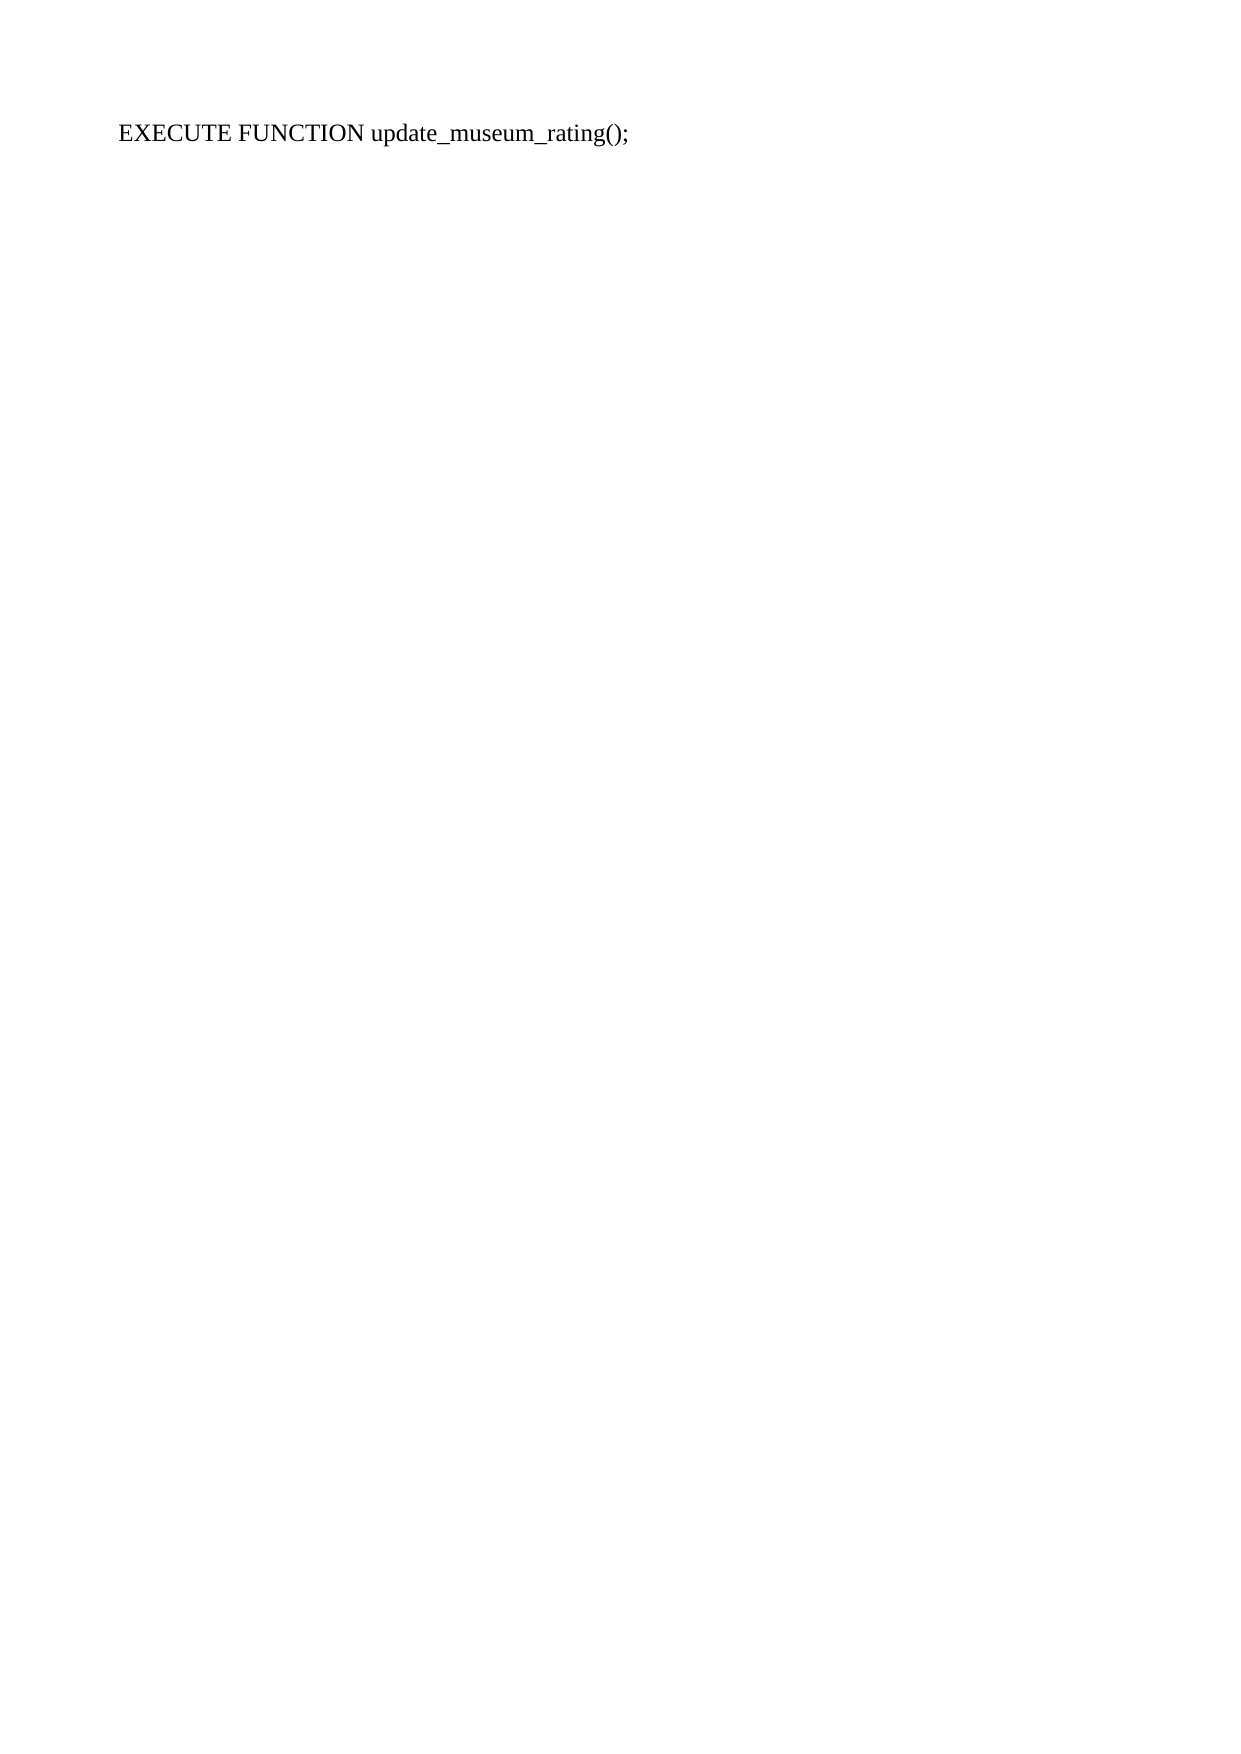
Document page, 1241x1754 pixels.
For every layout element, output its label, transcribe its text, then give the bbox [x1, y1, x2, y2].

text EXECUTE FUNCTION update_museum_rating(); [118, 118, 1122, 147]
